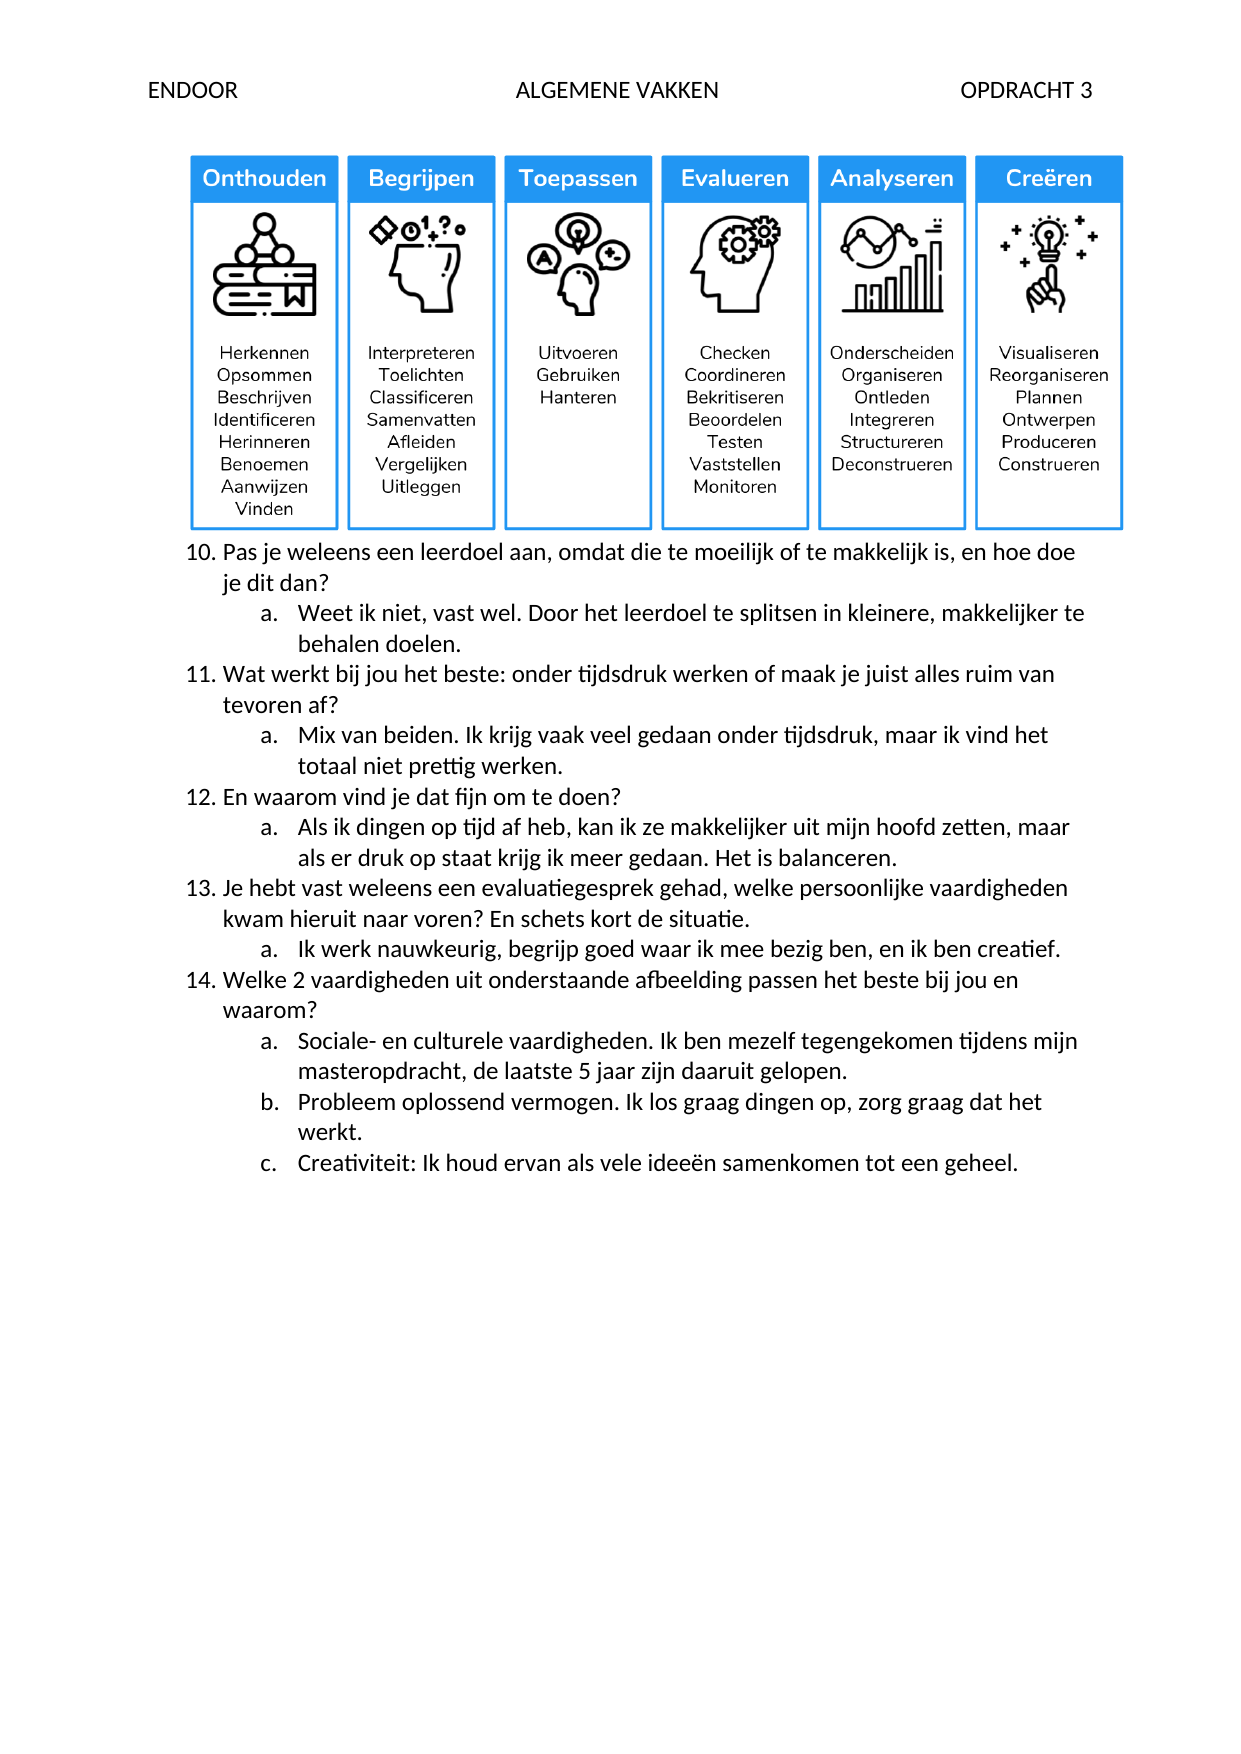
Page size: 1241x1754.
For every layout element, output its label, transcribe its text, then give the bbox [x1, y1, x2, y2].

list Creativiteit: Ik houd ervan als vele ideeën samenkomen tot een geheel. [260, 1147, 1093, 1177]
list Sociale- en culturele vaardigheden. Ik ben mezelf tegengekomen tijdens mijn masteropdracht, de laatste 5 jaar zijn daaruit gelopen. [260, 1025, 1093, 1086]
list Weet ik niet, vast wel. Door het leerdoel te splitsen in kleinere, makkelijker te behalen doelen. [260, 597, 1093, 658]
list En waarom vind je dat fijn om te doen? [185, 781, 1093, 811]
list Welke 2 vaardigheden uit onderstaande afbeelding passen het beste bij jou en waarom? [185, 964, 1093, 1025]
list Ik werk nauwkeurig, begrijp goed waar ik mee bezig ben, en ik ben creatief. [260, 933, 1093, 964]
list Wat werkt bij jou het beste: onder tijdsdruk werken of maak je juist alles ruim van tevoren af? [185, 658, 1093, 719]
list Je hebt vast weleens een evaluatiegesprek gehad, welke persoonlijke vaardigheden kwam hieruit naar voren? En schets kort de situatie. [185, 872, 1093, 933]
list Probleem oplossend vermogen. Ik los graag dingen op, zorg graag dat het werkt. [260, 1086, 1093, 1147]
list Pas je weleens een leerdoel aan, omdat die te moeilijk of te makkelijk is, en hoe doe je dit dan? [185, 537, 1093, 597]
list Als ik dingen op tijd af heb, kan ik ze makkelijker uit mijn hoofd zetten, maar als er druk op staat krijg ik meer gedaan. Het is balanceren. [260, 811, 1093, 872]
list Mix van beiden. Ik krijg vaak veel gedaan onder tijdsdruk, maar ik vind het totaal niet prettig werken. [260, 719, 1093, 781]
picture [185, 147, 1130, 537]
